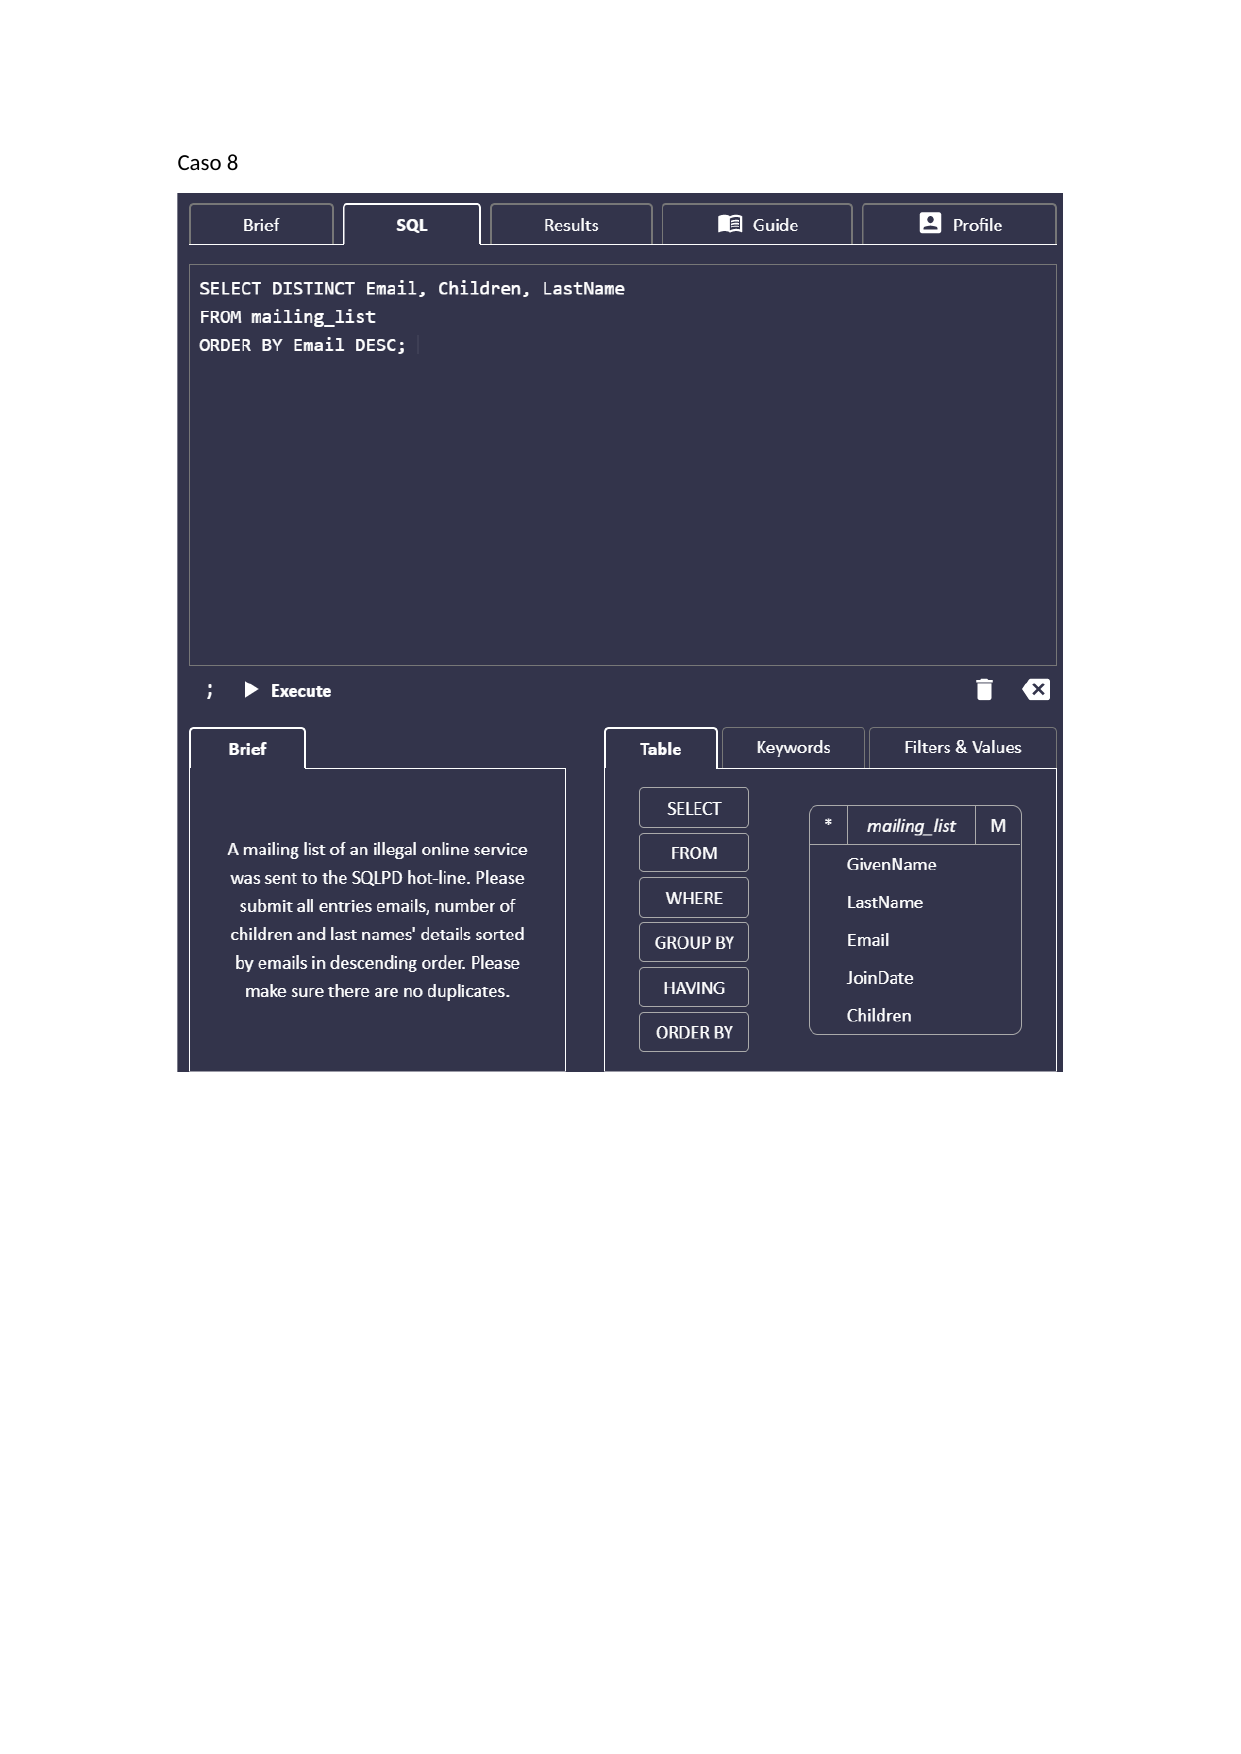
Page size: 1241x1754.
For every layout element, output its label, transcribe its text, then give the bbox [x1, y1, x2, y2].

text Caso 8 [177, 148, 1063, 176]
